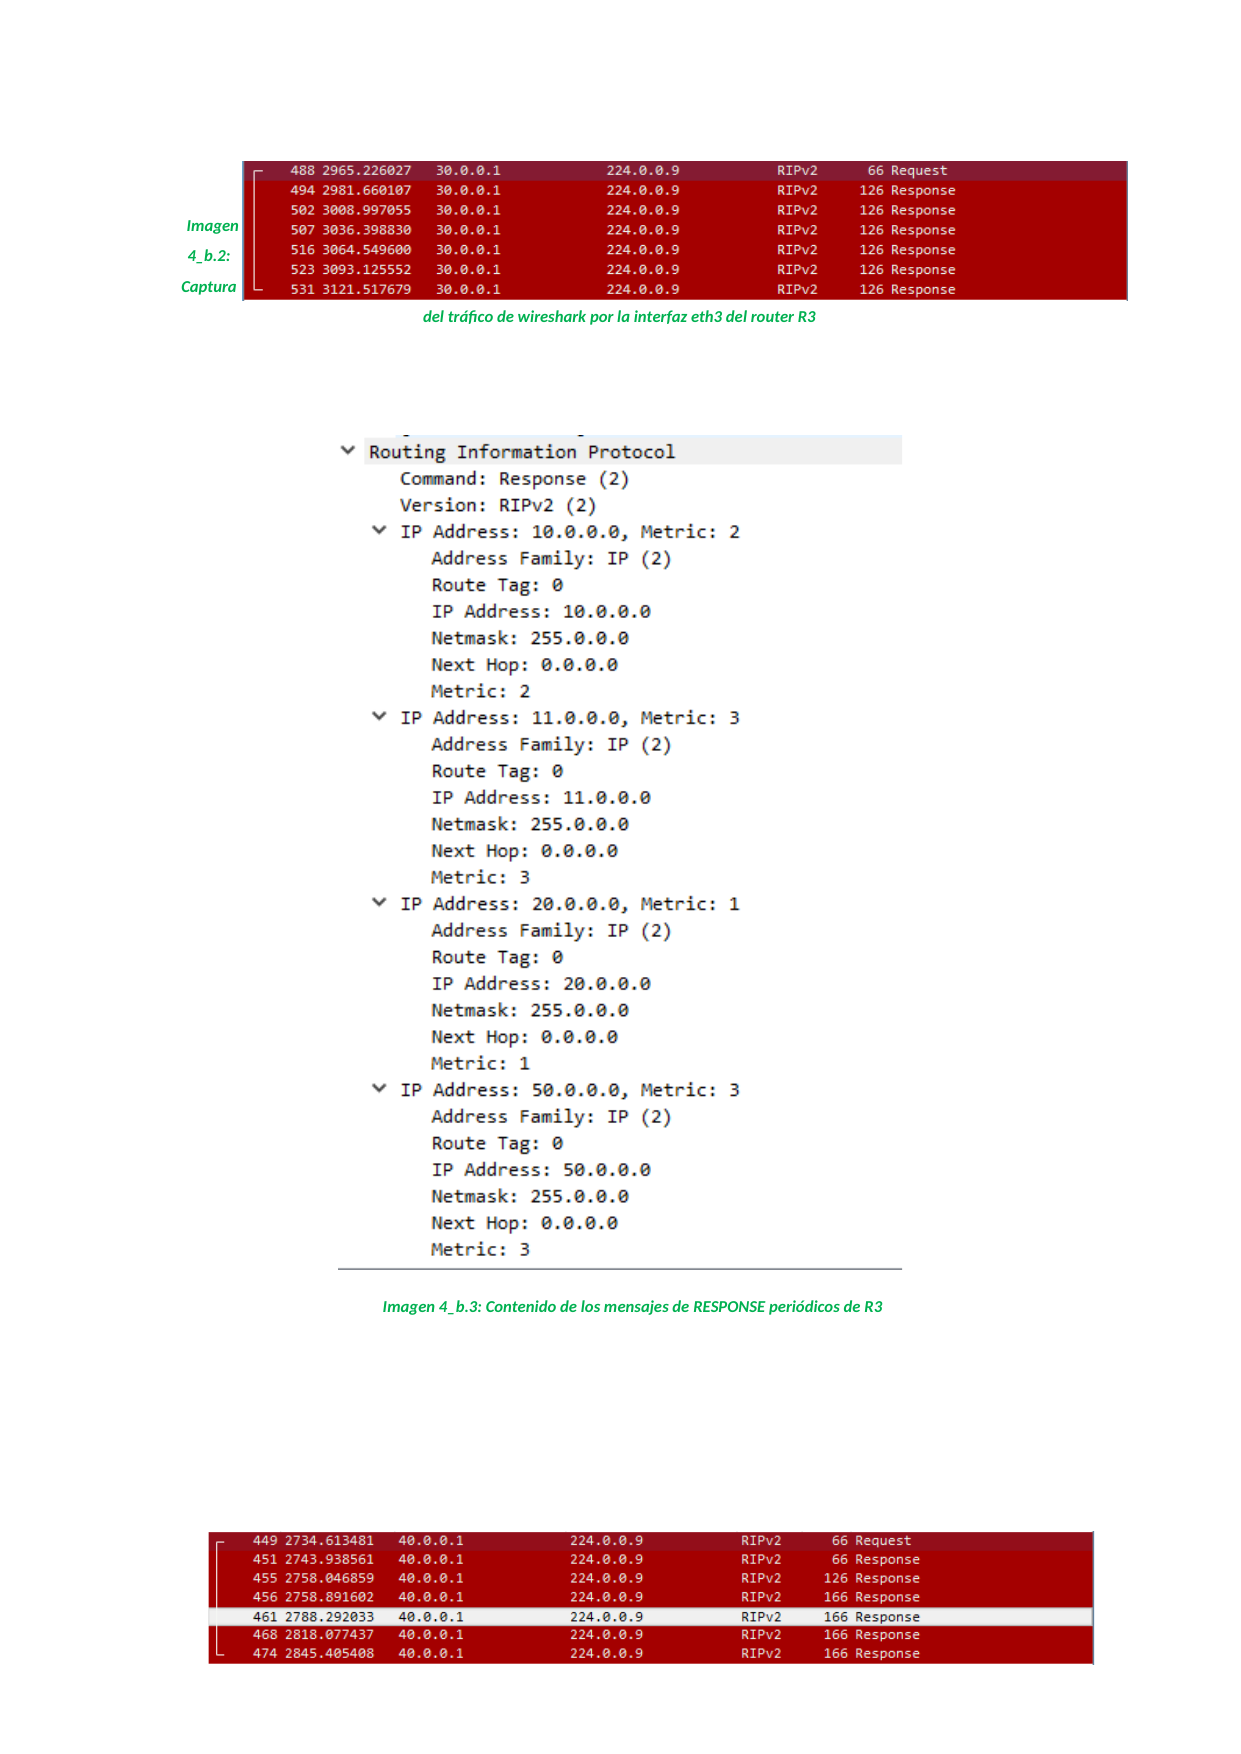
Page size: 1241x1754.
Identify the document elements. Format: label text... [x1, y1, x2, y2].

text Imagen 4_b.3: Contenido de los mensajes de RESPONSE periódicos de R3 [177, 1296, 1063, 1317]
text Imagen 4_b.2: Captura del tráfico de wireshark por la interfaz eth3 del router R3 [177, 215, 1063, 327]
